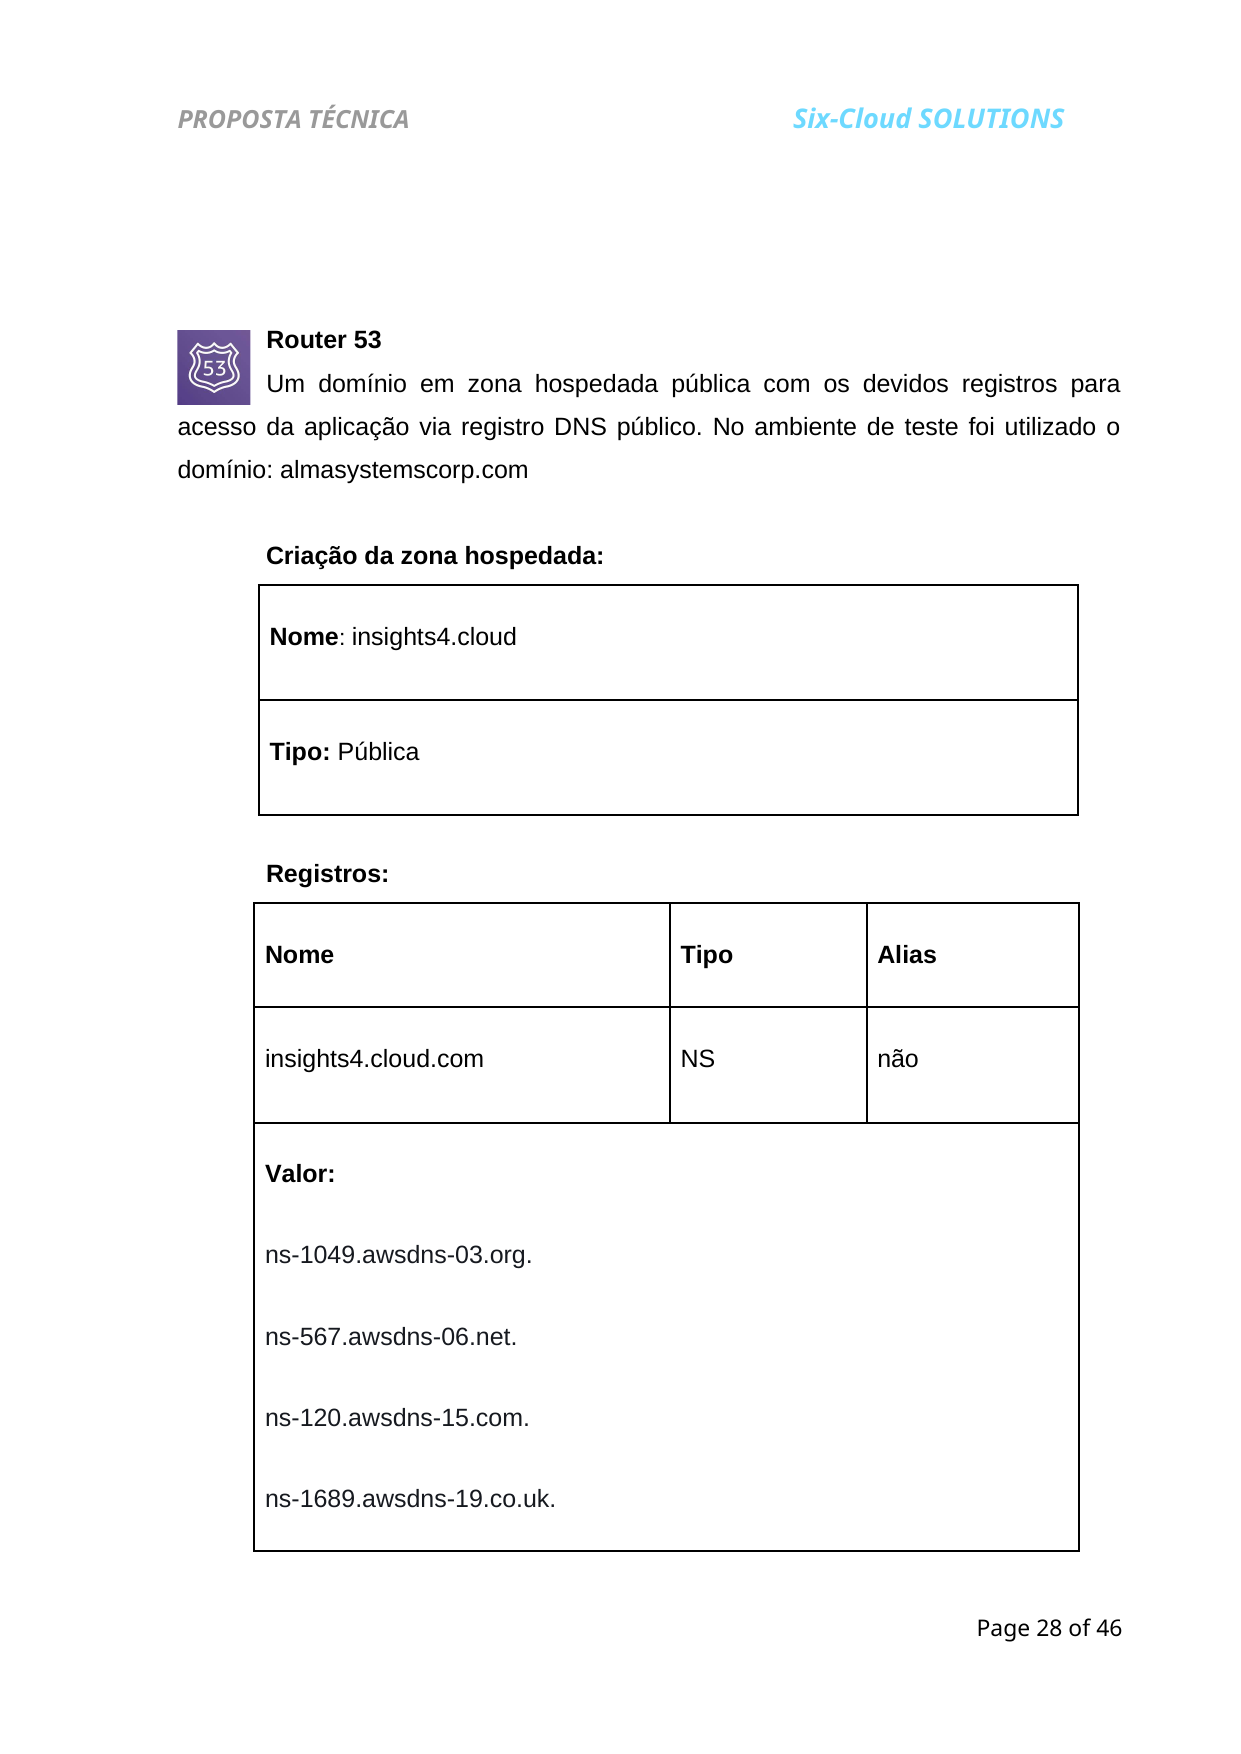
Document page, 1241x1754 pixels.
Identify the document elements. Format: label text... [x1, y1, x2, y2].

table_cell NS [671, 1008, 866, 1122]
table_header Tipo [671, 904, 866, 1006]
text Criação da zona hospedada: [177, 541, 1122, 570]
table_cell não [868, 1008, 1078, 1122]
text Um domínio em zona hospedada pública com os devidos registros para acesso da aplicação via registro DNS público. No ambiente de teste foi utilizado o domínio: almasystemscorp.com [177, 368, 1122, 483]
table_cell insights4.cloud.com [255, 1008, 669, 1122]
table_cell Valor: ns-1049.awsdns-03.org. ns-567.awsdns-06.net. ns-120.awsdns-15.com. ns-1689.awsdns-19.co.uk. [255, 1124, 1078, 1550]
table_header Alias [868, 904, 1078, 1006]
text Router 53 [177, 325, 1122, 354]
text Registros: [177, 859, 1122, 888]
table_cell Tipo: Pública [260, 701, 1077, 814]
table_header Nome: insights4.cloud [260, 586, 1077, 699]
table_header Nome [255, 904, 669, 1006]
picture [177, 330, 251, 405]
